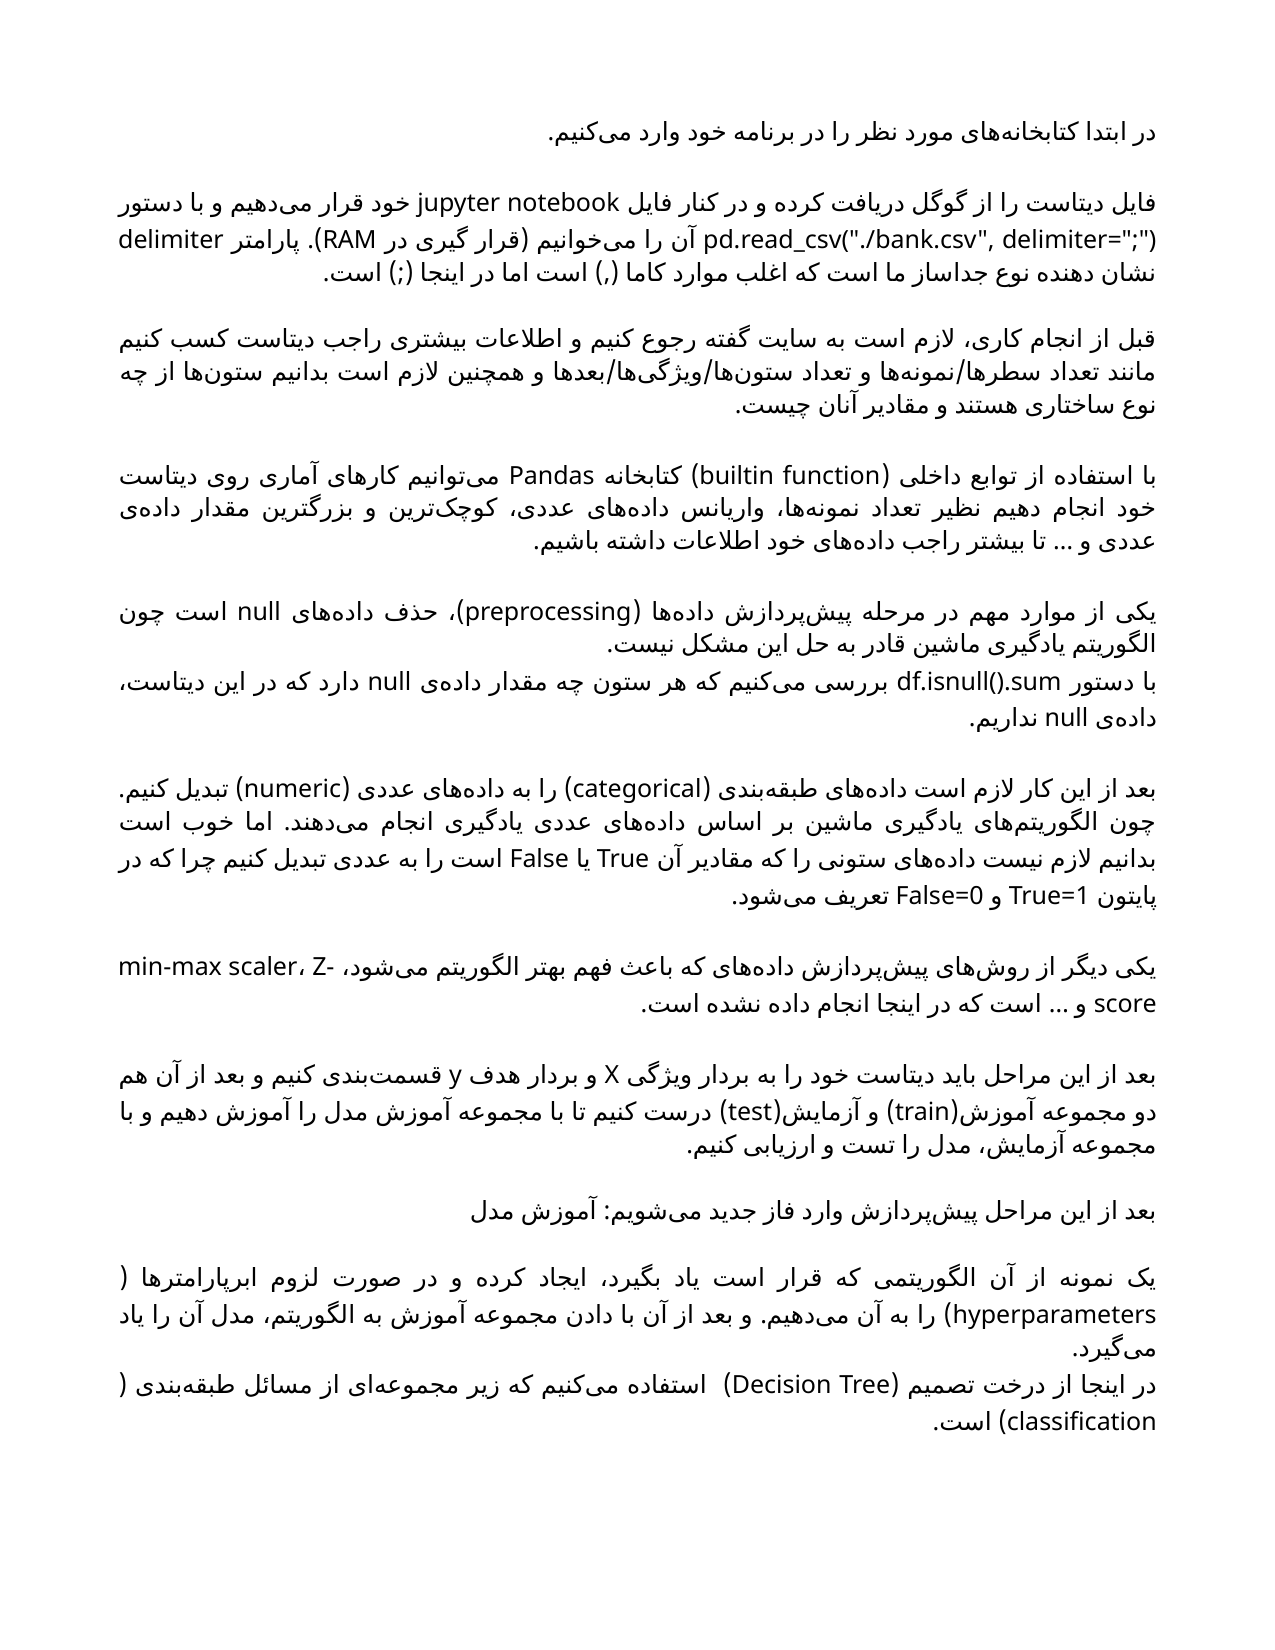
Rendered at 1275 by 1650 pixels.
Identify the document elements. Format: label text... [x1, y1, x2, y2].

text بعد از این کار لازم است داده‌های طبقه‌بندی (categorical) را به داده‌های عددی (numeric) تبدیل کنیم. چون الگوریتم‌های یادگیری ماشین بر اساس داده‌های عددی یادگیری انجام می‌دهند. اما خوب است بدانیم لازم نیست داده‌های ستونی را که مقادیر آن True یا False است را به عددی تبدیل کنیم چرا که در پایتون True=1 و False=0 تعریف می‌شود. [118, 771, 1157, 915]
text در ابتدا کتابخانه‌‌های مورد نظر را در برنامه خود وارد می‌کنیم. [118, 118, 1157, 151]
text با دستور df.isnull().sum بررسی می‌کنیم که هر ستون چه مقدار داده‌ی ‌null دارد که در این دیتاست، داده‌ی null نداریم. [118, 663, 1157, 737]
text یک نمونه از آن الگوریتمی که قرار است یاد بگیرد، ایجاد کرده و در صورت لزوم ابرپارامترها (hyperparameters) را به آن می‌دهیم. و بعد از آن با دادن مجموعه آموزش به الگوریتم، مدل آن‌ را یاد می‌گیرد. [118, 1264, 1157, 1366]
text در اینجا از درخت تصمیم (Decision Tree) استفاده می‌کنیم که زیر مجموعه‌ای از مسائل طبقه‌بندی (classification) است. [118, 1366, 1157, 1440]
text بعد از این مراحل باید دیتاست خود را به بردار ویژگی X و بردار هدف y قسمت‌بندی کنیم و بعد از آن هم دو مجموعه آموزش(train) و آزمایش(test) درست کنیم تا با مجموعه آموزش مدل را آموزش دهیم و با مجموعه آزمایش، مدل را تست و ارزیابی کنیم. [118, 1057, 1157, 1163]
text یکی از موارد مهم در مرحله پیش‌پردازش داده‌ها (preprocessing)، حذف داده‌های null است چون الگوریتم یادگیری ماشین قادر به حل این مشکل نیست. [118, 593, 1157, 663]
text با استفاده از توابع داخلی ‌‌(builtin function) کتابخانه Pandas می‌توانیم کارهای آماری روی دیتاست خود انجام دهیم نظیر تعداد نمونه‌ها، واریانس داده‌های عددی، کوچک‌ترین و بزرگترین مقدار داده‌ی عددی و … تا بیشتر راجب داده‌های خود اطلاعات داشته باشیم. [118, 457, 1157, 559]
text یکی دیگر از روش‌های پیش‌پردازش داده‌های که باعث فهم بهتر الگوریتم می‌شود، min-max scaler، Z-score و … است که در اینجا انجام داده نشده است. [118, 949, 1157, 1023]
text قبل از انجام کاری، لازم است به سایت گفته رجوع کنیم و اطلاعات بیشتری راجب دیتاست کسب کنیم مانند تعداد سطرها/نمونه‌ها و تعداد ستون‌ها/ویژگی‌ها/بعدها و همچنین لازم است بدانیم ستون‌ها از چه نوع ساختاری هستند و مقادیر آنان چیست. [118, 325, 1157, 423]
text فایل دیتاست را از گوگل دریافت کرده و در کنار فایل jupyter notebook خود قرار می‌دهیم و با دستور pd.read_csv("./bank.csv", delimiter=";") آن را می‌خوانیم (قرار گیری در RAM). پارامتر delimiter نشان دهنده نوع جداساز ما است که اغلب موارد کاما (,) است اما در اینجا (;) است. [118, 185, 1157, 291]
text بعد از این مراحل پیش‌پردازش وارد فاز جدید می‌شویم: آموزش مدل [118, 1197, 1157, 1230]
